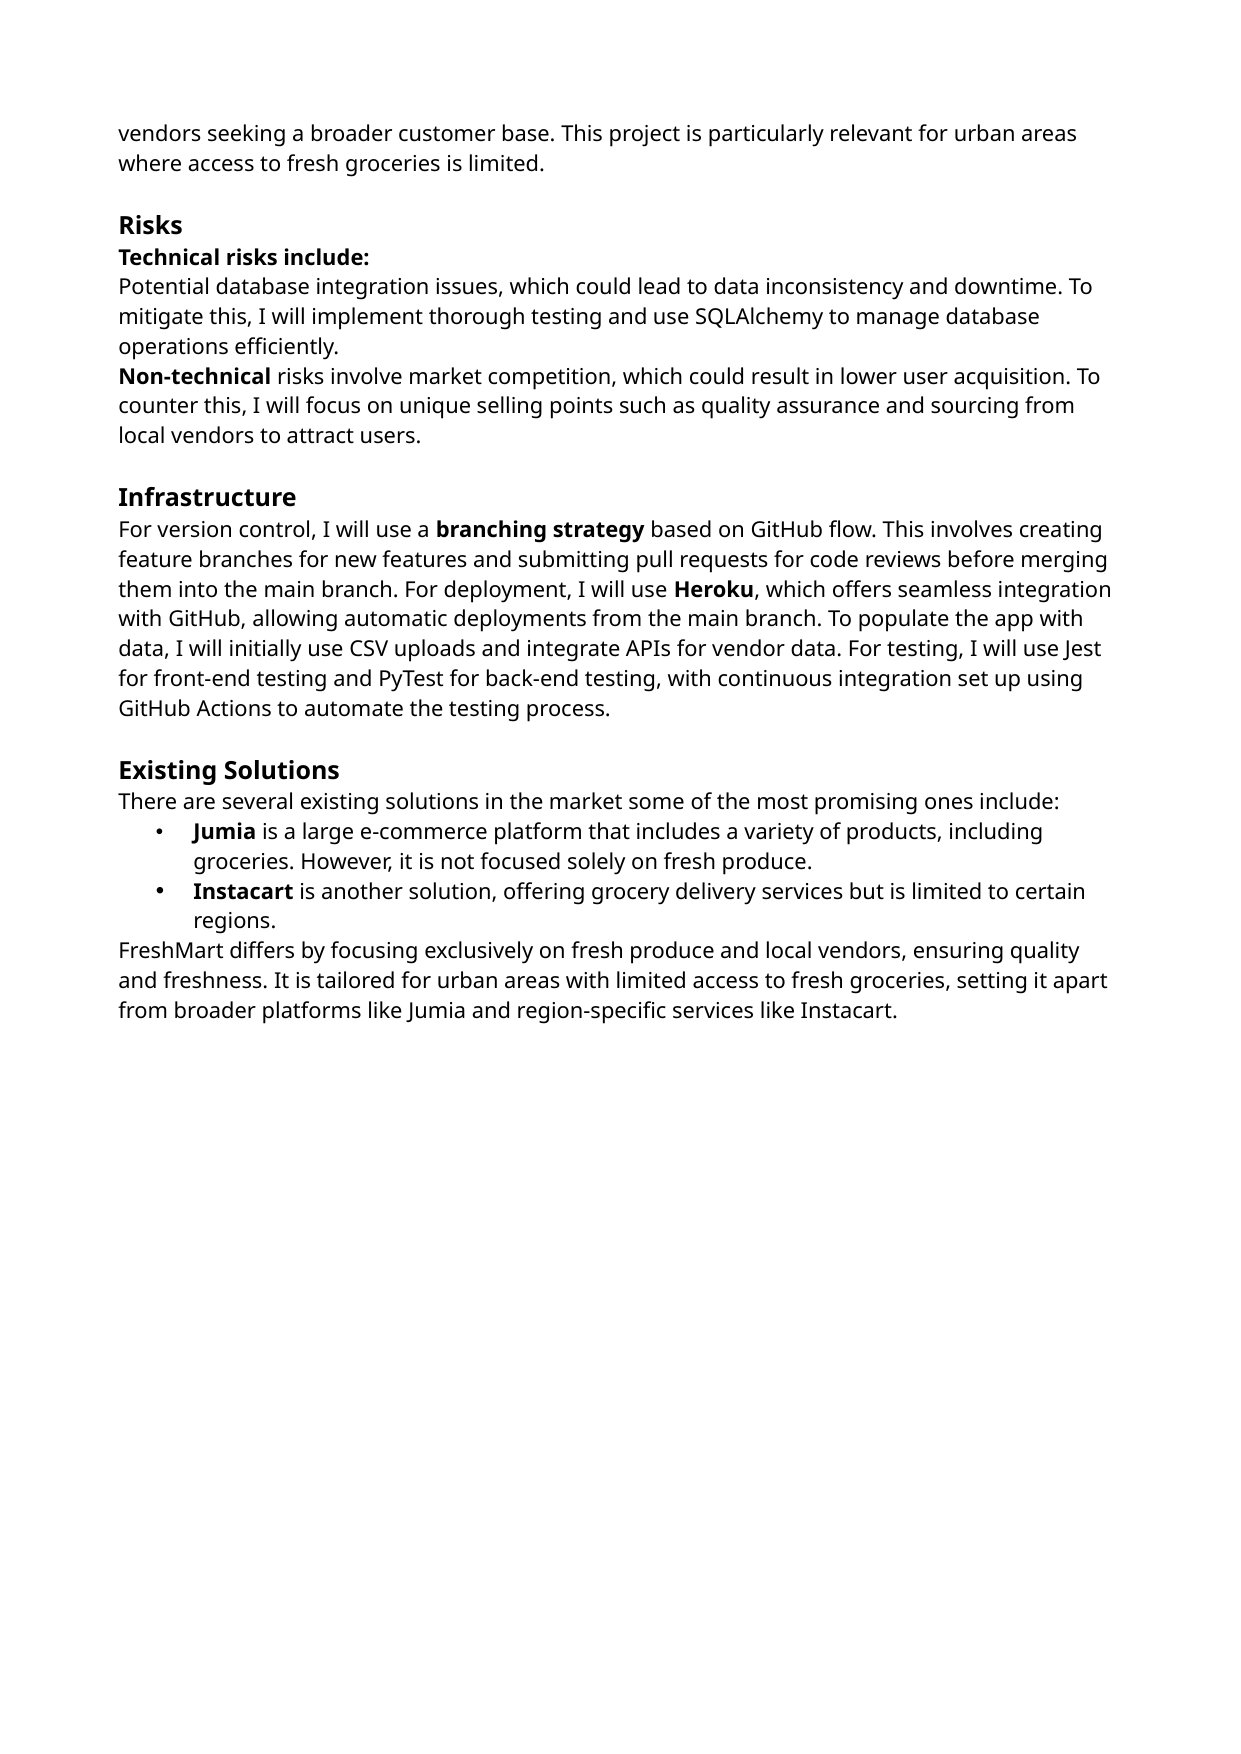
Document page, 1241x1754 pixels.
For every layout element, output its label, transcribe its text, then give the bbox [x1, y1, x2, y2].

text Risks [118, 207, 1122, 242]
text vendors seeking a broader customer base. This project is particularly relevant for urban areas where access to fresh groceries is limited. [118, 118, 1122, 178]
text FreshMart differs by focusing exclusively on fresh produce and local vendors, ensuring quality and freshness. It is tailored for urban areas with limited access to fresh groceries, setting it apart from broader platforms like Jumia and region-specific services like Instacart. [118, 935, 1122, 1025]
text Potential database integration issues, which could lead to data inconsistency and downtime. To mitigate this, I will implement thorough testing and use SQLAlchemy to manage database operations efficiently. [118, 271, 1122, 361]
text There are several existing solutions in the market some of the most promising ones include: [118, 786, 1122, 816]
text Infrastructure [118, 480, 1122, 514]
list Instacart is another solution, offering grocery delivery services but is limited to certain regions. [156, 876, 1122, 935]
text Technical risks include: [118, 242, 1122, 271]
text Non-technical risks involve market competition, which could result in lower user acquisition. To counter this, I will focus on unique selling points such as quality assurance and sourcing from local vendors to attract users. [118, 361, 1122, 450]
text Existing Solutions [118, 752, 1122, 786]
list Jumia is a large e-commerce platform that includes a variety of products, including groceries. However, it is not focused solely on fresh produce. [156, 816, 1122, 876]
text For version control, I will use a branching strategy based on GitHub flow. This involves creating feature branches for new features and submitting pull requests for code reviews before merging them into the main branch. For deployment, I will use Heroku, which offers seamless integration with GitHub, allowing automatic deployments from the main branch. To populate the app with data, I will initially use CSV uploads and integrate APIs for vendor data. For testing, I will use Jest for front-end testing and PyTest for back-end testing, with continuous integration set up using GitHub Actions to automate the testing process. [118, 514, 1122, 722]
